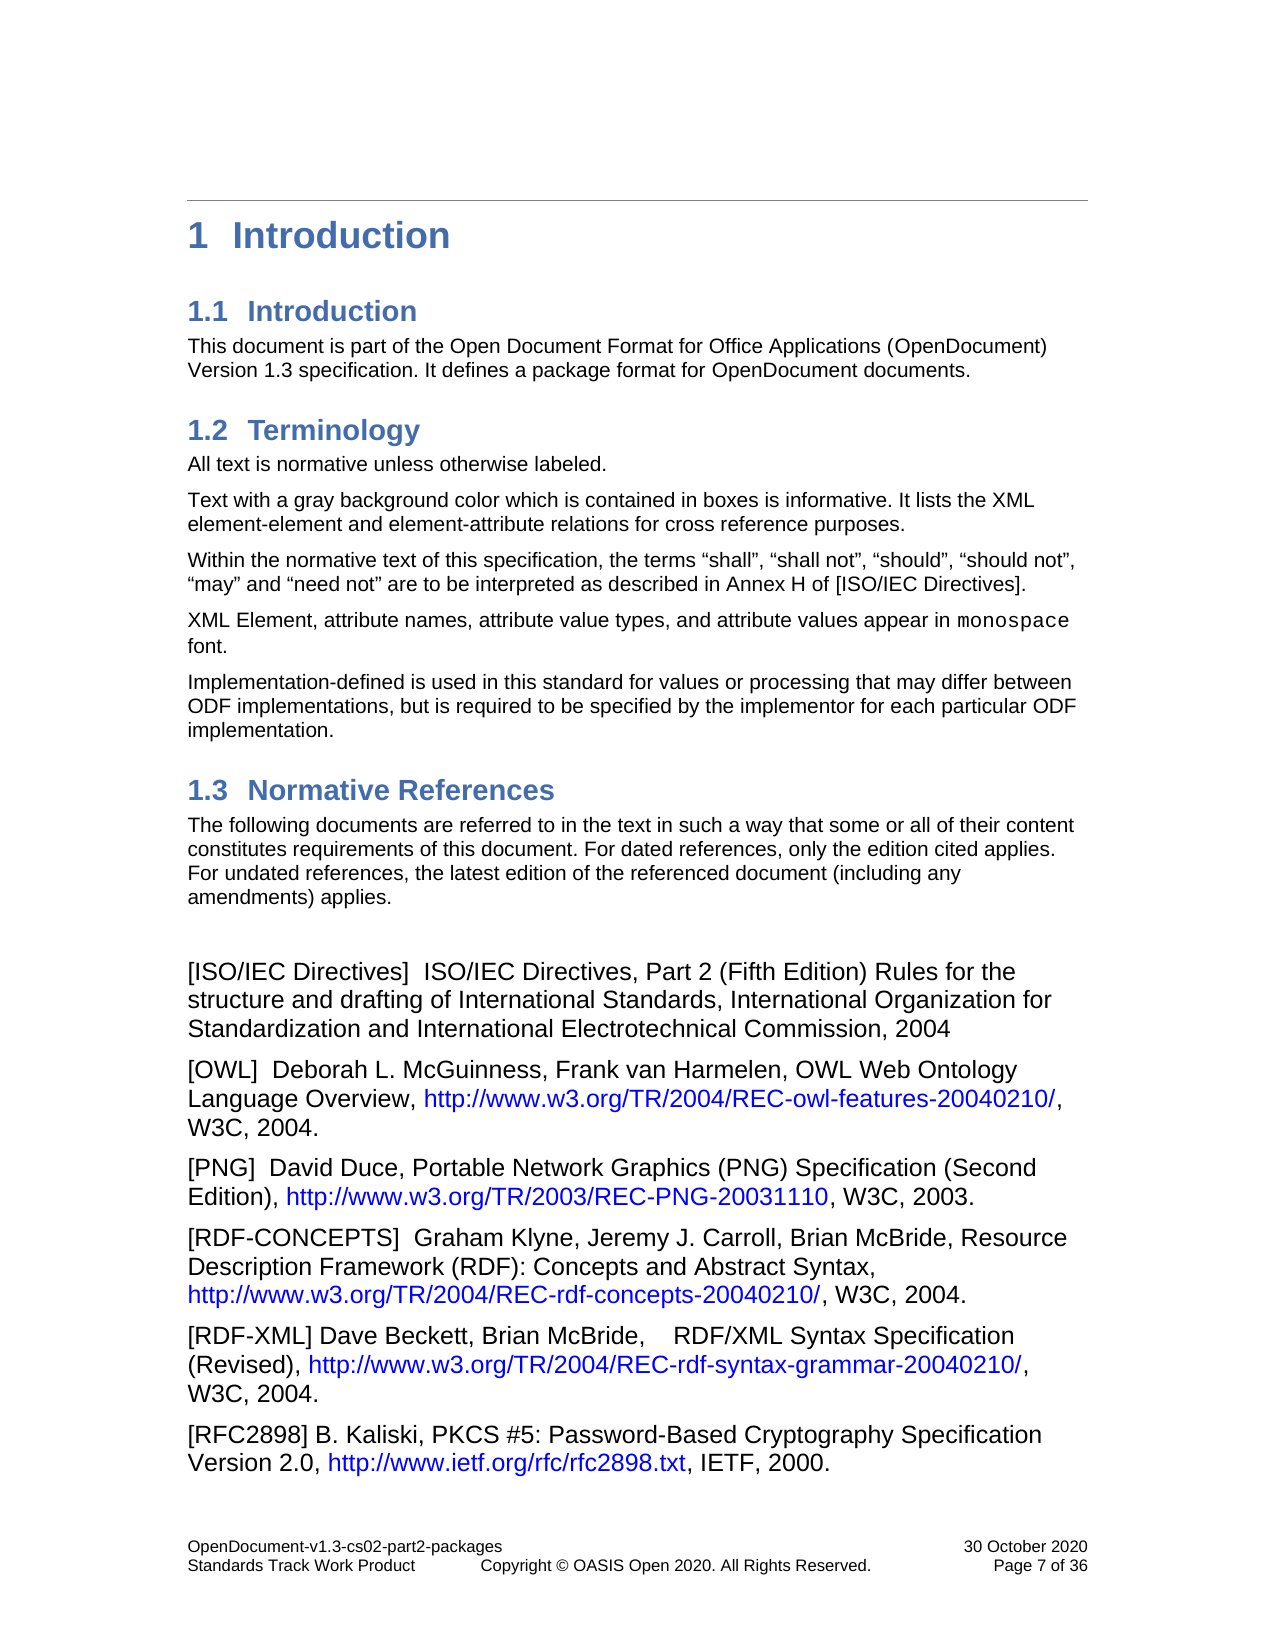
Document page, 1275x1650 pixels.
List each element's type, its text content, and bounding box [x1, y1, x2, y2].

subtitle Introduction [187, 294, 1088, 328]
text The following documents are referred to in the text in such a way that some or all of their content constitutes requirements of this document. For dated references, only the edition cited applies. For undated references, the latest edition of the referenced document (including any amendments) applies. [187, 813, 1088, 908]
subtitle Introduction [187, 201, 1088, 257]
text All text is normative unless otherwise labeled. [187, 452, 1088, 476]
text Text with a gray background color which is contained in boxes is informative. It lists the XML element-element and element-attribute relations for cross reference purposes. [187, 488, 1088, 536]
text [RFC2898] B. Kaliski, PKCS #5: Password-Based Cryptography Specification Version 2.0, http://www.ietf.org/rfc/rfc2898.txt, IETF, 2000. [187, 1419, 1088, 1477]
text [OWL] Deborah L. McGuinness, Frank van Harmelen, OWL Web Ontology Language Overview, http://www.w3.org/TR/2004/REC-owl-features-20040210/, W3C, 2004. [187, 1055, 1088, 1141]
text This document is part of the Open Document Format for Office Applications (OpenDocument) Version 1.3 specification. It defines a package format for OpenDocument documents. [187, 334, 1088, 382]
text [RDF-CONCEPTS] Graham Klyne, Jeremy J. Carroll, Brian McBride, Resource Description Framework (RDF): Concepts and Abstract Syntax, http://www.w3.org/TR/2004/REC-rdf-concepts-20040210/, W3C, 2004. [187, 1223, 1088, 1309]
text Within the normative text of this specification, the terms “shall”, “shall not”, “should”, “should not”, “may” and “need not” are to be interpreted as described in Annex H of [ISO/IEC Directives]. [187, 548, 1088, 596]
text [ISO/IEC Directives] ISO/IEC Directives, Part 2 (Fifth Edition) Rules for the structure and drafting of International Standards, International Organization for Standardization and International Electrotechnical Commission, 2004 [187, 957, 1088, 1043]
subtitle Normative References [187, 773, 1088, 807]
text [RDF-XML] Dave Beckett, Brian McBride, RDF/XML Syntax Specification (Revised), http://www.w3.org/TR/2004/REC-rdf-syntax-grammar-20040210/, W3C, 2004. [187, 1321, 1088, 1407]
text [PNG] David Duce, Portable Network Graphics (PNG) Specification (Second Edition), http://www.w3.org/TR/2003/REC-PNG-20031110, W3C, 2003. [187, 1153, 1088, 1211]
text Implementation-defined is used in this standard for values or processing that may differ between ODF implementations, but is required to be specified by the implementor for each particular ODF implementation. [187, 670, 1088, 742]
text XML Element, attribute names, attribute value types, and attribute values appear in monospace font. [187, 608, 1088, 658]
subtitle Terminology [187, 413, 1088, 446]
